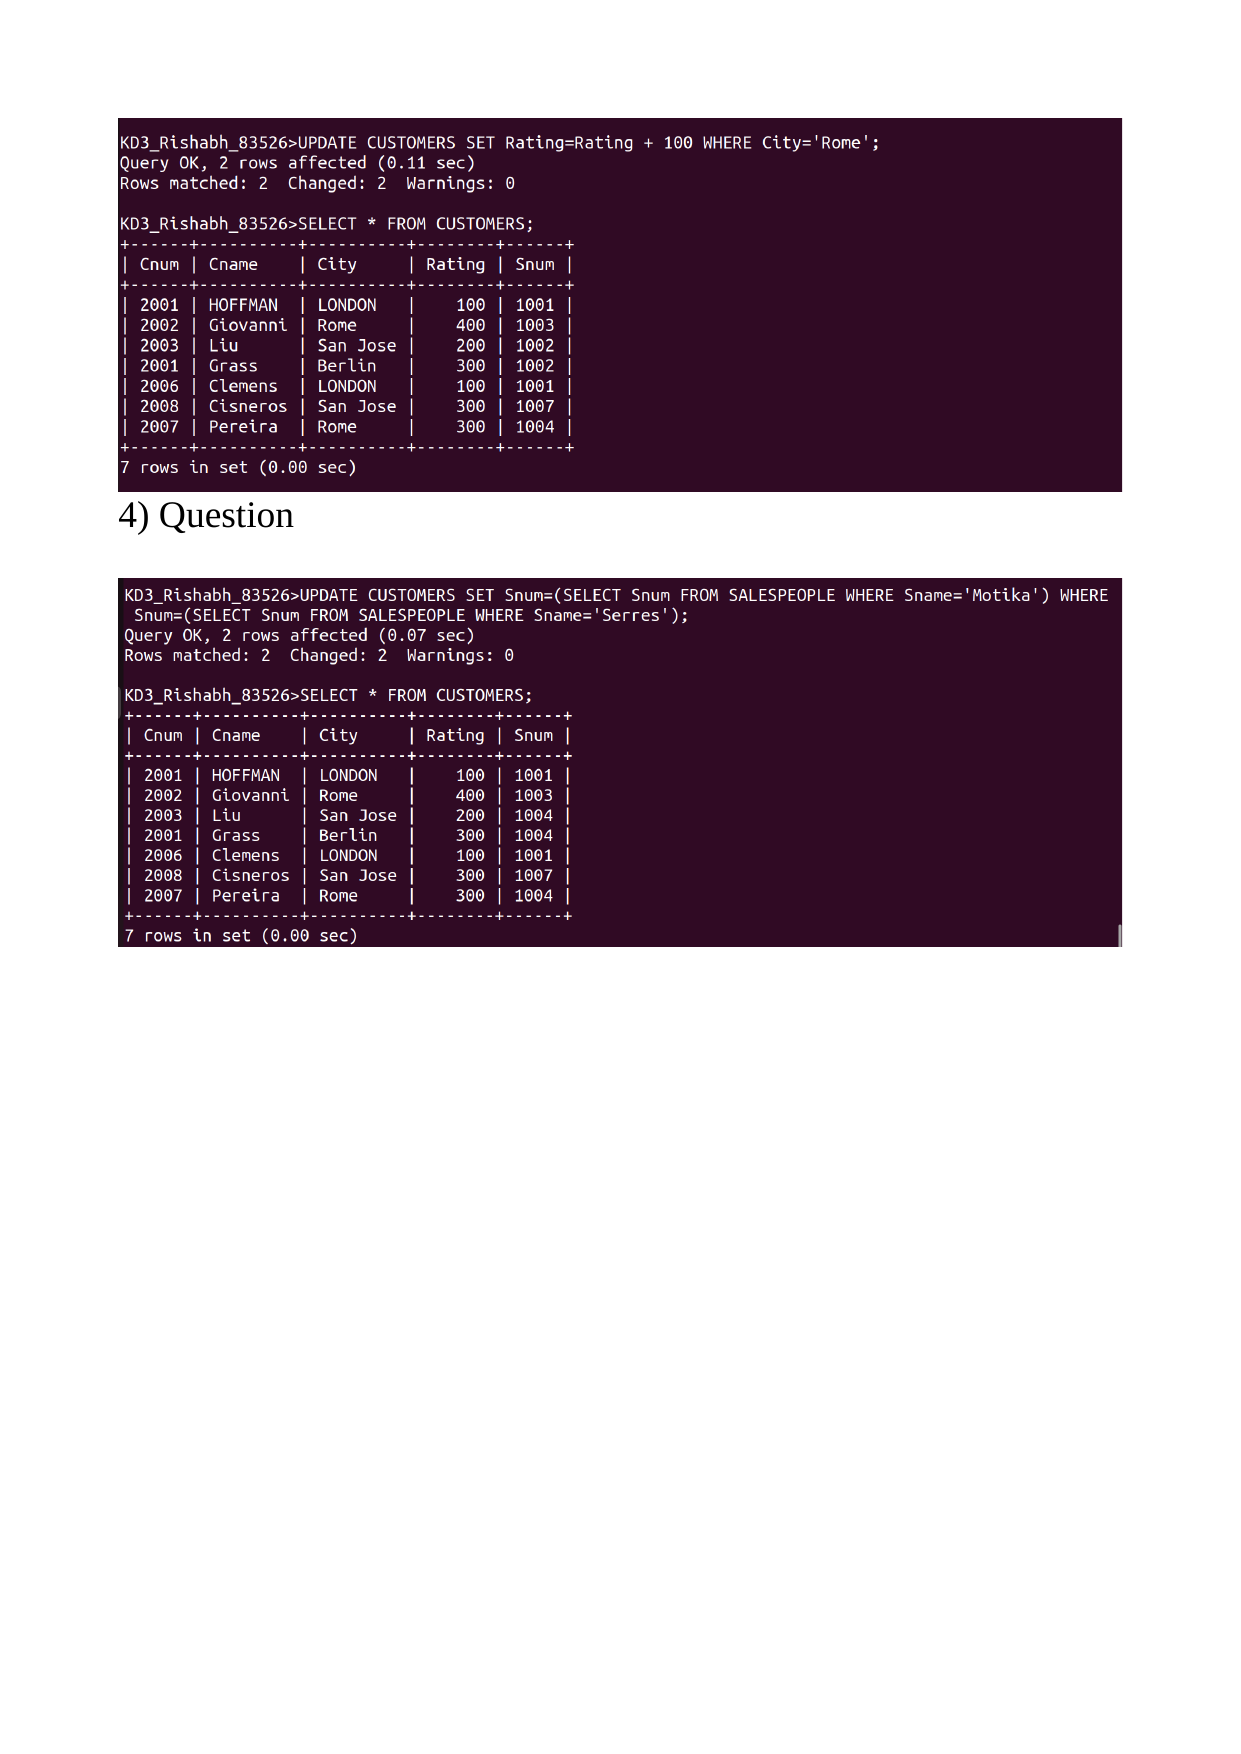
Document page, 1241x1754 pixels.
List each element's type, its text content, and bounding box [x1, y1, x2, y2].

picture [118, 118, 1123, 492]
picture [118, 578, 1123, 947]
text 4) Question [118, 492, 1122, 535]
